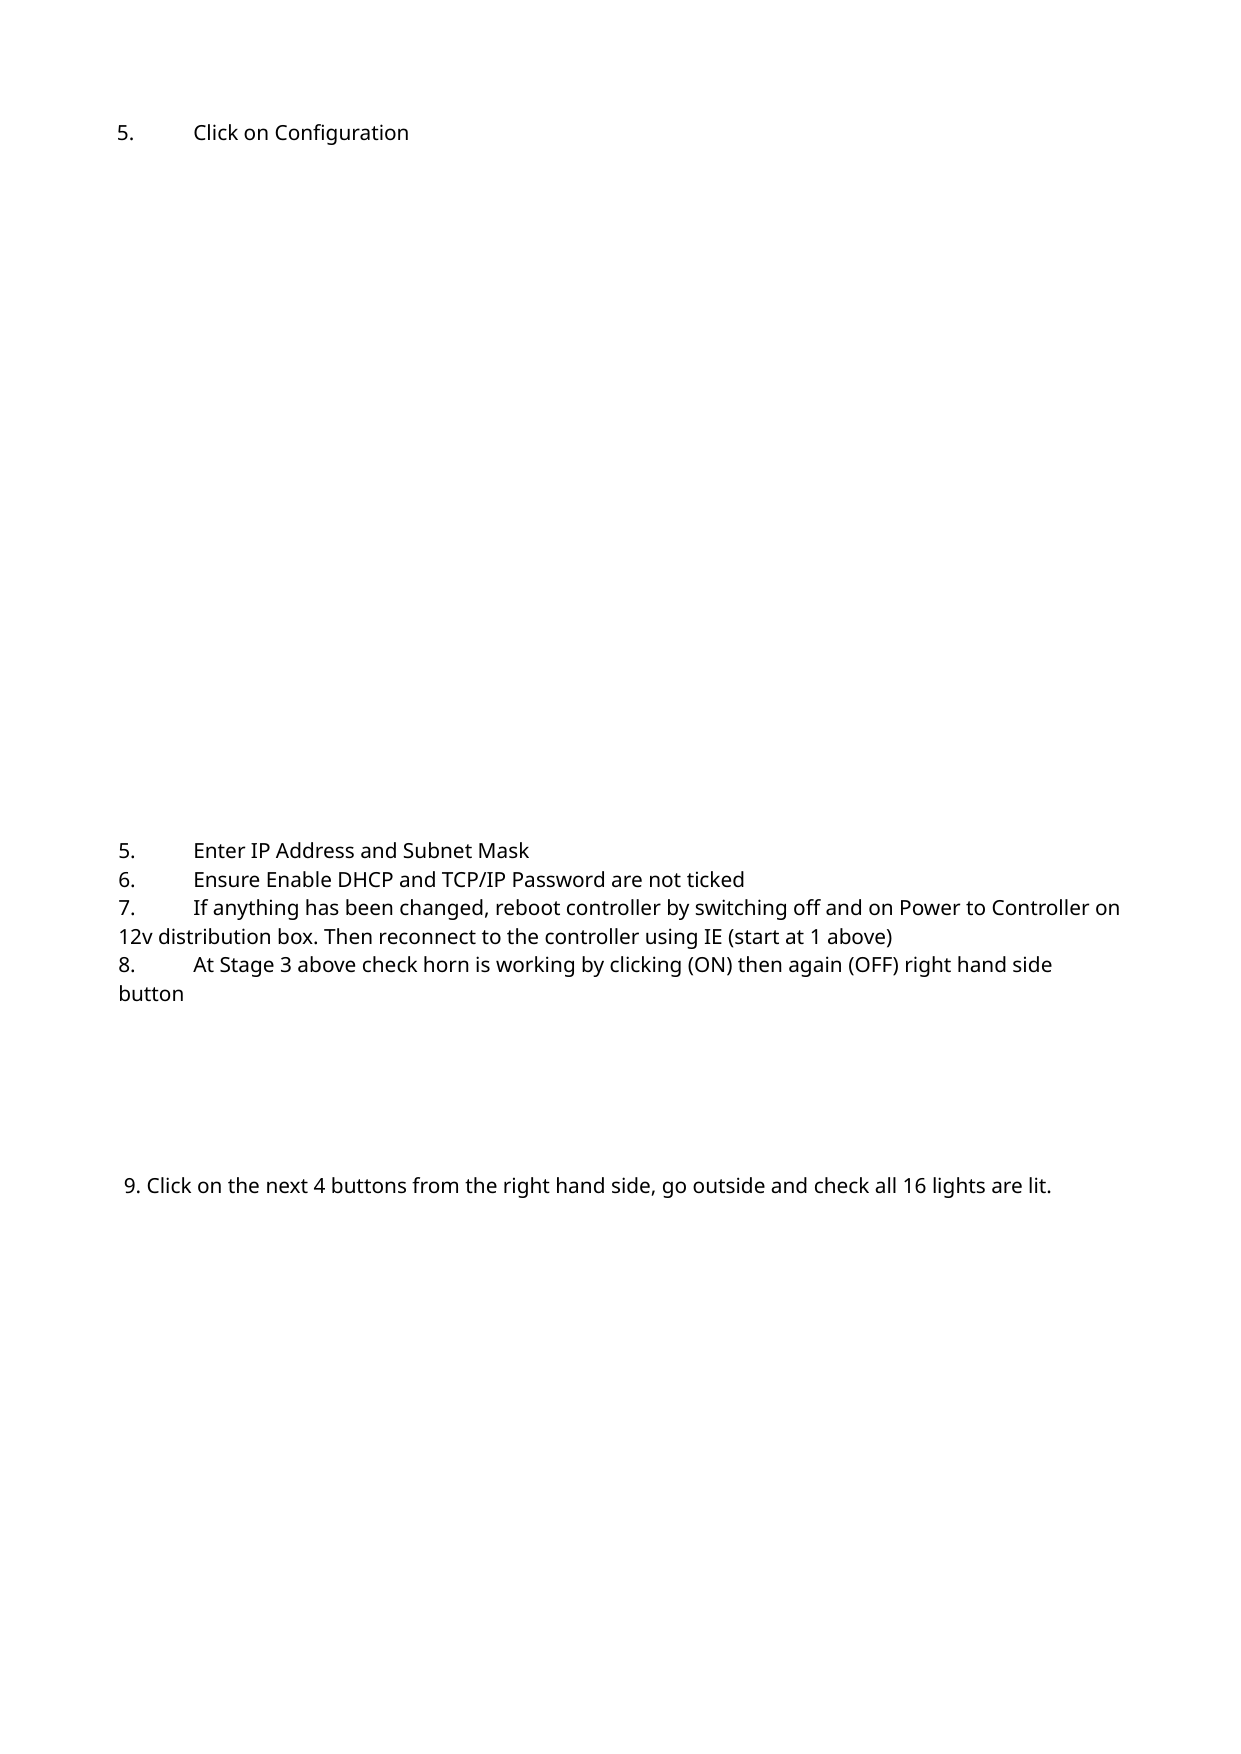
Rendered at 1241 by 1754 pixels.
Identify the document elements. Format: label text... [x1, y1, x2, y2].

list 9. Click on the next 4 buttons from the right hand side, go outside and check all 16 lights are lit. [118, 1007, 1122, 1200]
list At Stage 3 above check horn is working by clicking (ON) then again (OFF) right hand side button [118, 950, 1122, 1007]
list Ensure Enable DHCP and TCP/IP Password are not ticked [118, 865, 1122, 893]
list Click on Configuration [117, 118, 1122, 147]
list Enter IP Address and Subnet Mask [118, 837, 1122, 865]
list If anything has been changed, reboot controller by switching off and on Power to Controller on 12v distribution box. Then reconnect to the controller using IE (start at 1 above) [118, 893, 1122, 950]
